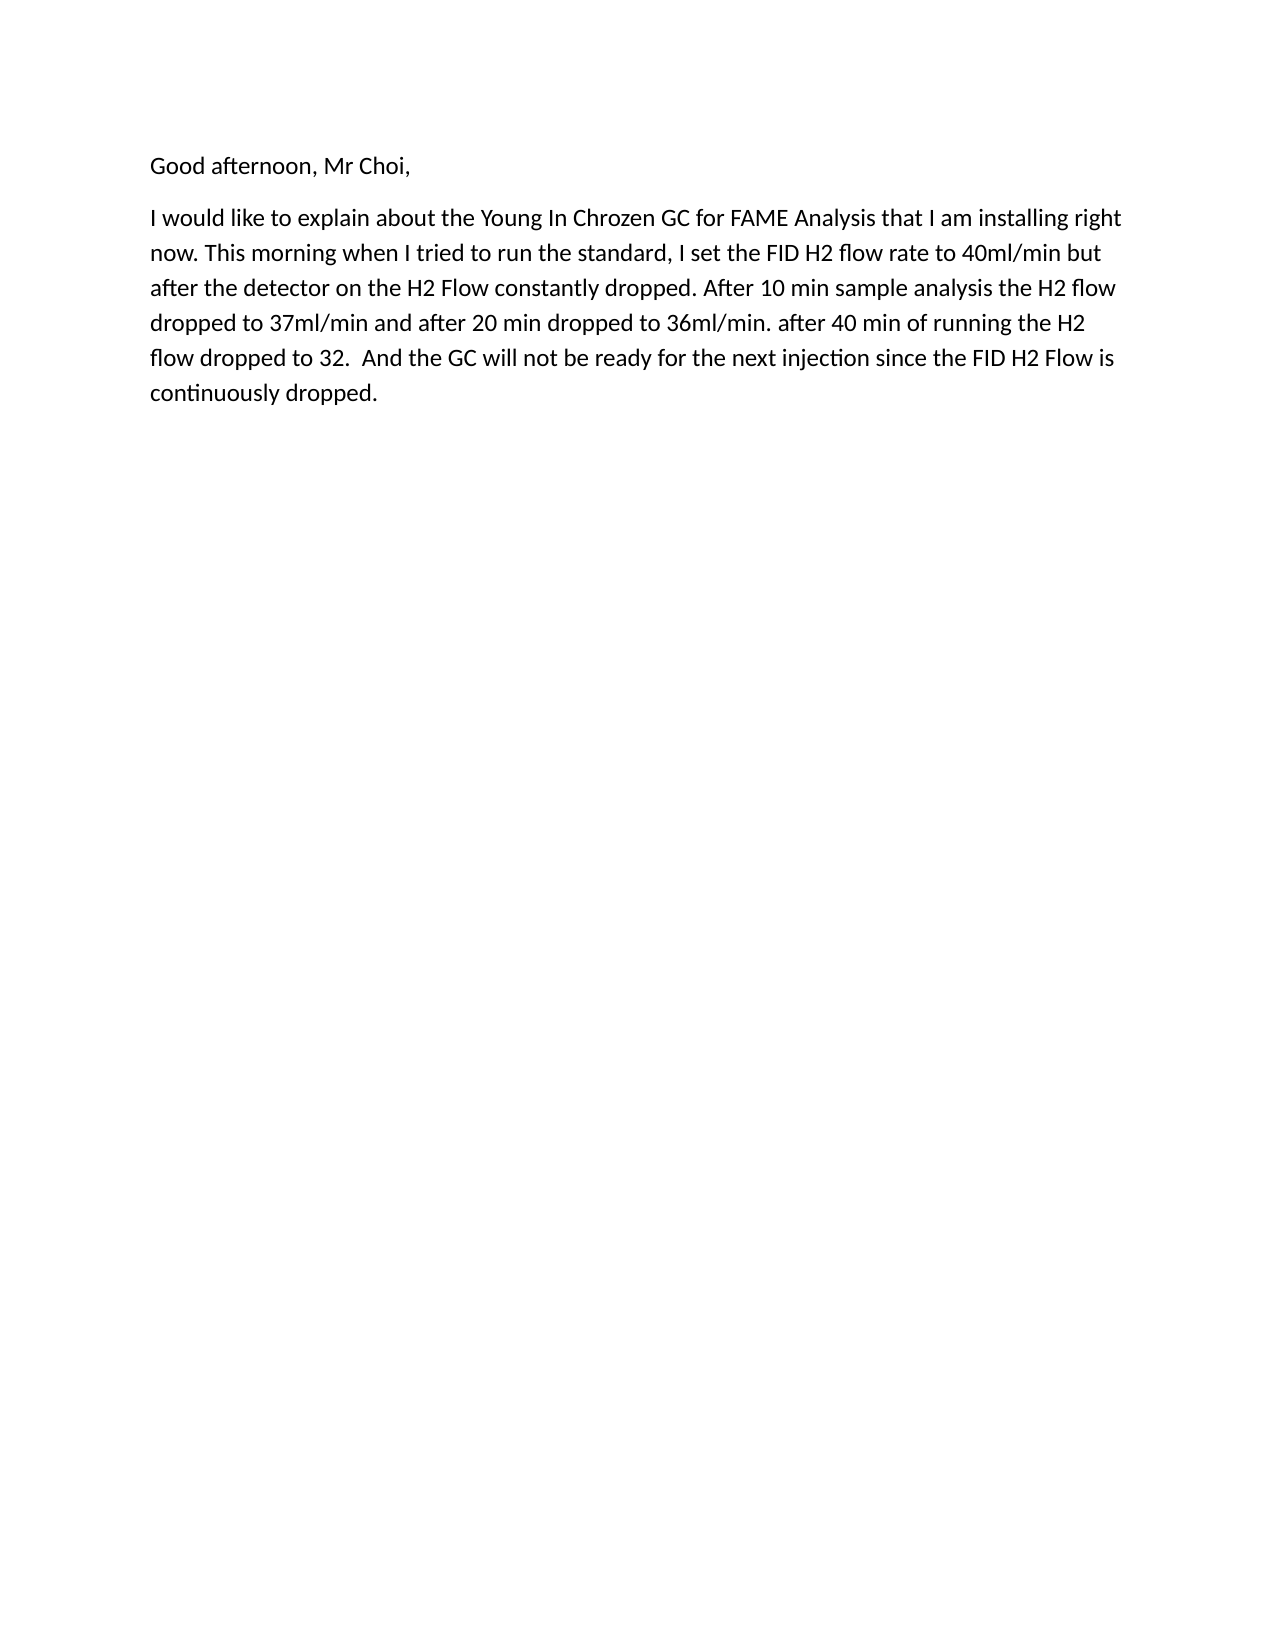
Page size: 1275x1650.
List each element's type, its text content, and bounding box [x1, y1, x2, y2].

text Good afternoon, Mr Choi, [150, 150, 1125, 181]
text I would like to explain about the Young In Chrozen GC for FAME Analysis that I am installing right now. This morning when I tried to run the standard, I set the FID H2 flow rate to 40ml/min but after the detector on the H2 Flow constantly dropped. After 10 min sample analysis the H2 flow dropped to 37ml/min and after 20 min dropped to 36ml/min. after 40 min of running the H2 flow dropped to 32. And the GC will not be ready for the next injection since the FID H2 Flow is continuously dropped. [150, 202, 1125, 407]
